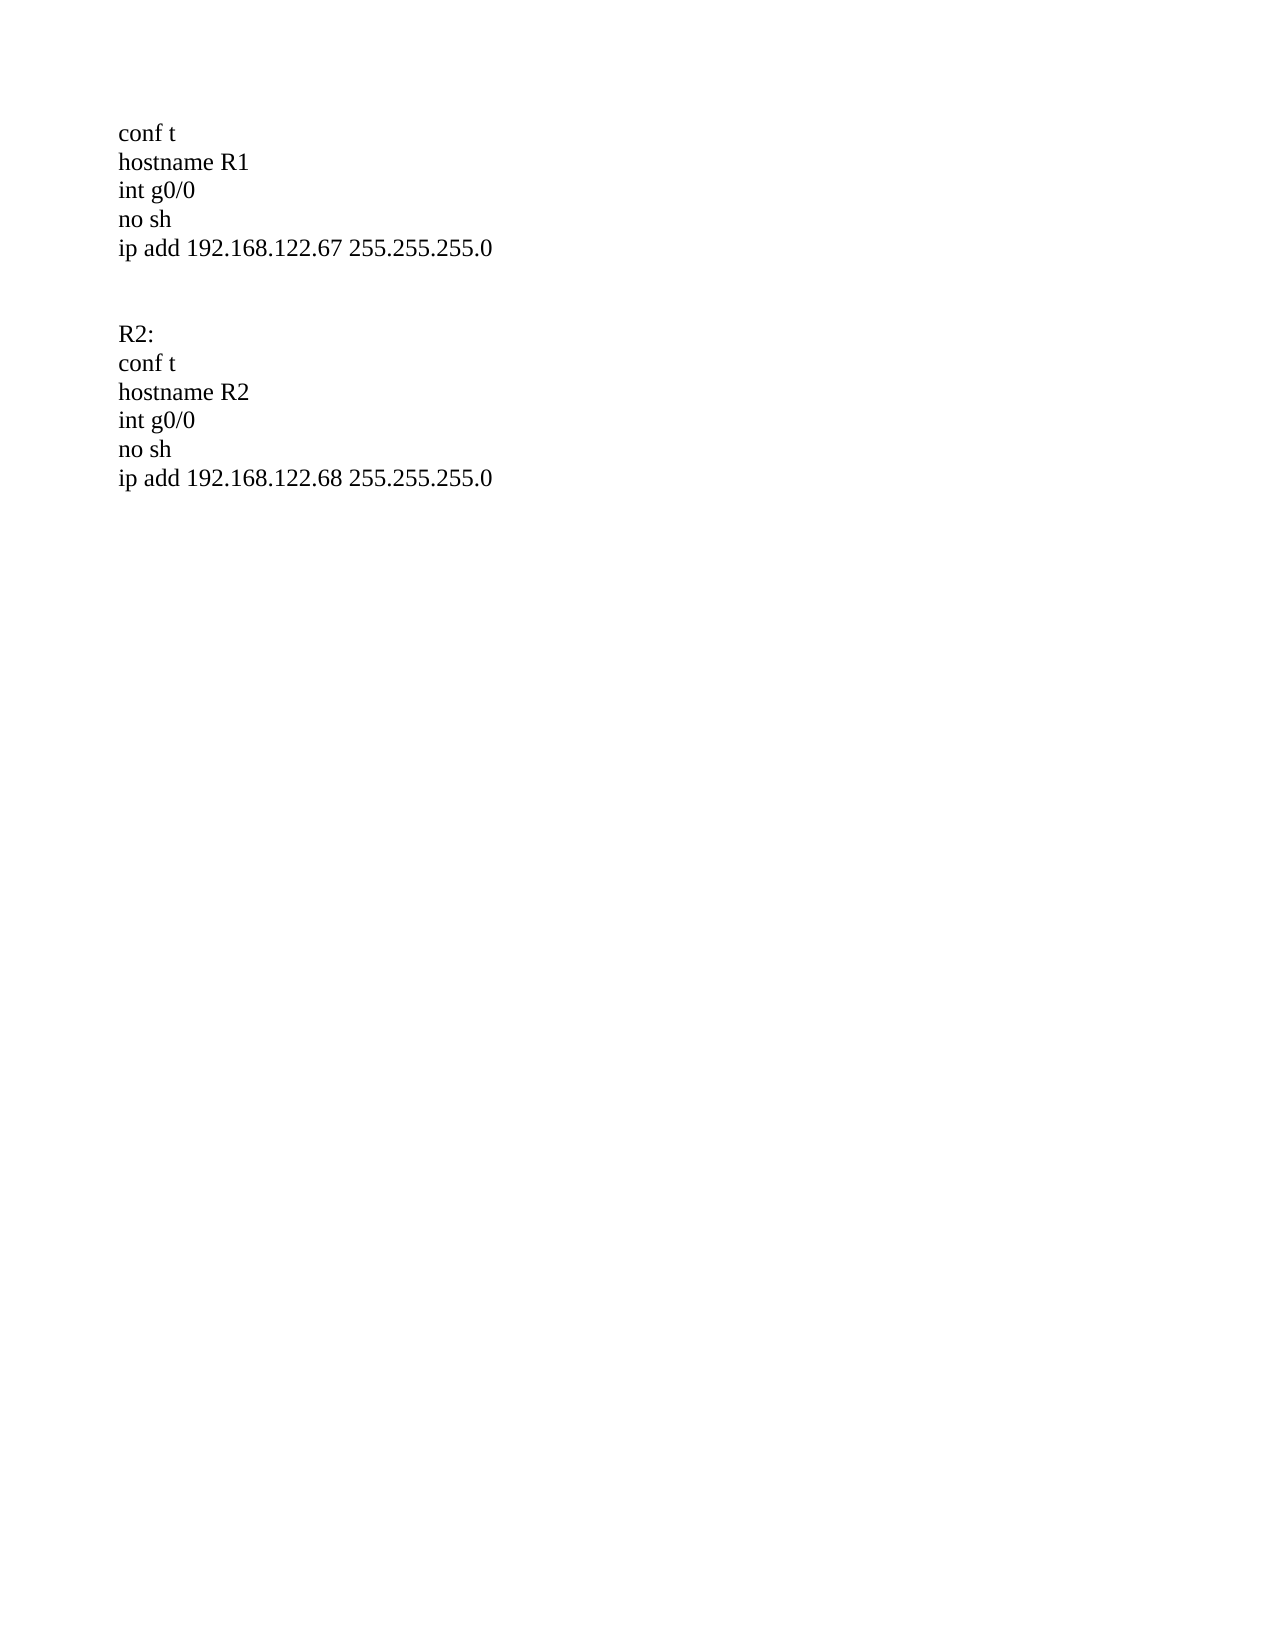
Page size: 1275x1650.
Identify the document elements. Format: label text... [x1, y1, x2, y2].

text R2: [118, 319, 1157, 348]
text hostname R2 [118, 377, 1157, 406]
text int g0/0 [118, 176, 1157, 204]
text hostname R1 [118, 147, 1157, 176]
text ip add 192.168.122.68 255.255.255.0 [118, 463, 1157, 492]
text conf t [118, 118, 1157, 147]
text no sh [118, 204, 1157, 233]
text ip add 192.168.122.67 255.255.255.0 [118, 233, 1157, 262]
text int g0/0 [118, 406, 1157, 434]
text no sh [118, 434, 1157, 463]
text conf t [118, 348, 1157, 377]
